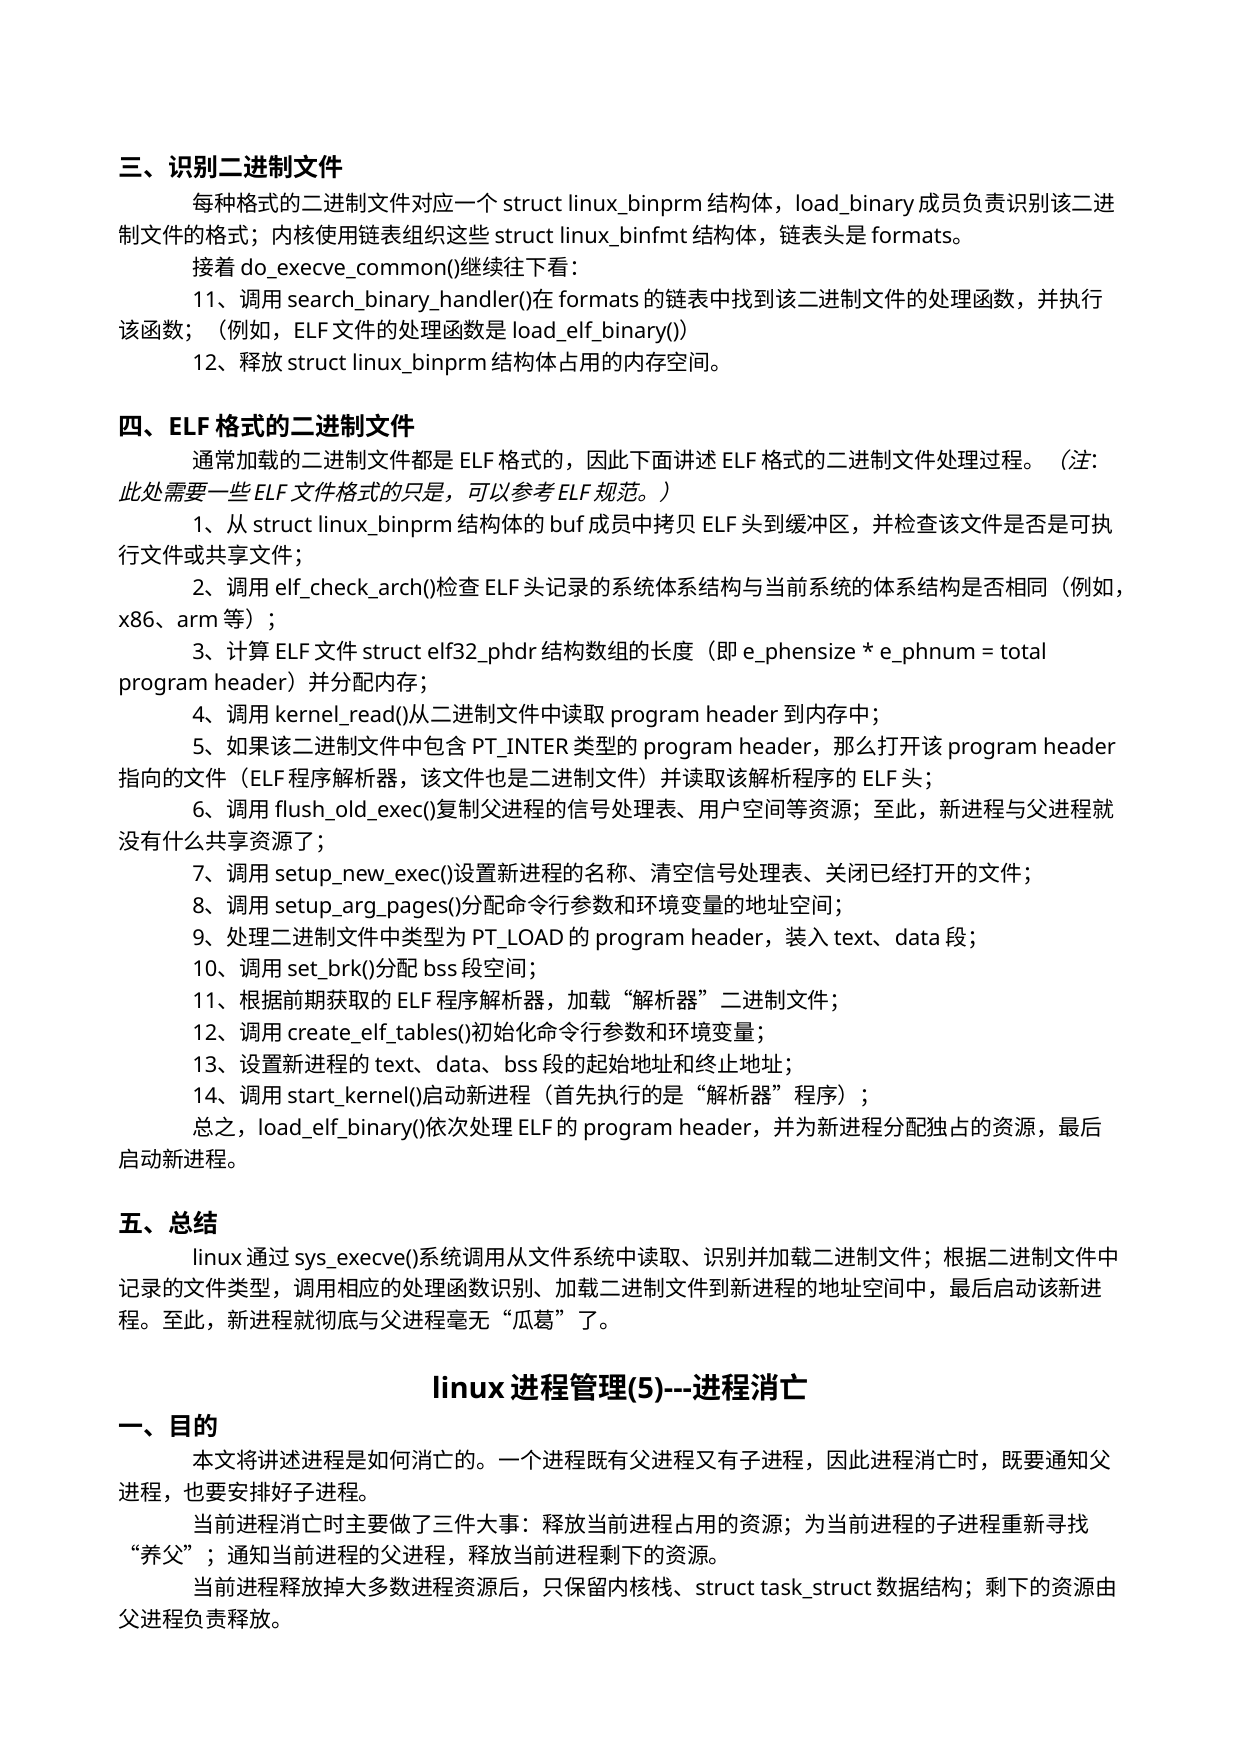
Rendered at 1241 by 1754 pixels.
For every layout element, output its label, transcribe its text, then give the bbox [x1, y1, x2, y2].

text 每种格式的二进制文件对应一个struct linux_binprm结构体，load_binary成员负责识别该二进制文件的格式；内核使用链表组织这些struct linux_binfmt结构体，链表头是formats。 [118, 184, 1122, 250]
text 11、根据前期获取的ELF程序解析器，加载“解析器”二进制文件； [118, 983, 1122, 1015]
text 2、调用elf_check_arch()检查ELF头记录的系统体系结构与当前系统的体系结构是否相同（例如，x86、arm等）； [118, 570, 1122, 634]
text 5、如果该二进制文件中包含PT_INTER类型的program header，那么打开该program header指向的文件（ELF程序解析器，该文件也是二进制文件）并读取该解析程序的ELF头； [118, 729, 1122, 792]
text 12、释放struct linux_binprm结构体占用的内存空间。 [118, 345, 1122, 377]
text 四、ELF格式的二进制文件 [118, 407, 1122, 443]
text 三、识别二进制文件 [118, 148, 1122, 184]
text 3、计算ELF文件struct elf32_phdr结构数组的长度（即e_phensize * e_phnum = total program header）并分配内存； [118, 634, 1122, 697]
text 当前进程释放掉大多数进程资源后，只保留内核栈、struct task_struct数据结构；剩下的资源由父进程负责释放。 [118, 1570, 1122, 1633]
text 9、处理二进制文件中类型为PT_LOAD的program header，装入text、data段； [118, 919, 1122, 951]
text 10、调用set_brk()分配bss段空间； [118, 951, 1122, 983]
text linux进程管理(5)---进程消亡 [118, 1364, 1122, 1407]
text linux通过sys_execve()系统调用从文件系统中读取、识别并加载二进制文件；根据二进制文件中记录的文件类型，调用相应的处理函数识别、加载二进制文件到新进程的地址空间中，最后启动该新进程。至此，新进程就彻底与父进程毫无“瓜葛”了。 [118, 1239, 1122, 1335]
text 一、目的 [118, 1407, 1122, 1443]
text 通常加载的二进制文件都是ELF格式的，因此下面讲述ELF格式的二进制文件处理过程。（注：此处需要一些ELF文件格式的只是，可以参考ELF规范。） [118, 443, 1122, 507]
text 14、调用start_kernel()启动新进程（首先执行的是“解析器”程序）； [118, 1078, 1122, 1110]
text 6、调用flush_old_exec()复制父进程的信号处理表、用户空间等资源；至此，新进程与父进程就没有什么共享资源了； [118, 792, 1122, 856]
text 8、调用setup_arg_pages()分配命令行参数和环境变量的地址空间； [118, 888, 1122, 919]
text 7、调用setup_new_exec()设置新进程的名称、清空信号处理表、关闭已经打开的文件； [118, 856, 1122, 888]
text 13、设置新进程的text、data、bss段的起始地址和终止地址； [118, 1047, 1122, 1078]
text 12、调用create_elf_tables()初始化命令行参数和环境变量； [118, 1015, 1122, 1047]
text 五、总结 [118, 1203, 1122, 1239]
text 总之，load_elf_binary()依次处理ELF的program header，并为新进程分配独占的资源，最后启动新进程。 [118, 1110, 1122, 1173]
text 本文将讲述进程是如何消亡的。一个进程既有父进程又有子进程，因此进程消亡时，既要通知父进程，也要安排好子进程。 [118, 1443, 1122, 1507]
text 当前进程消亡时主要做了三件大事：释放当前进程占用的资源；为当前进程的子进程重新寻找“养父”；通知当前进程的父进程，释放当前进程剩下的资源。 [118, 1507, 1122, 1570]
text 11、调用search_binary_handler()在formats的链表中找到该二进制文件的处理函数，并执行该函数；（例如，ELF文件的处理函数是load_elf_binary()） [118, 282, 1122, 345]
text 4、调用kernel_read()从二进制文件中读取program header到内存中； [118, 697, 1122, 729]
text 接着do_execve_common()继续往下看： [118, 250, 1122, 282]
text 1、从struct linux_binprm结构体的buf成员中拷贝ELF头到缓冲区，并检查该文件是否是可执行文件或共享文件； [118, 507, 1122, 570]
